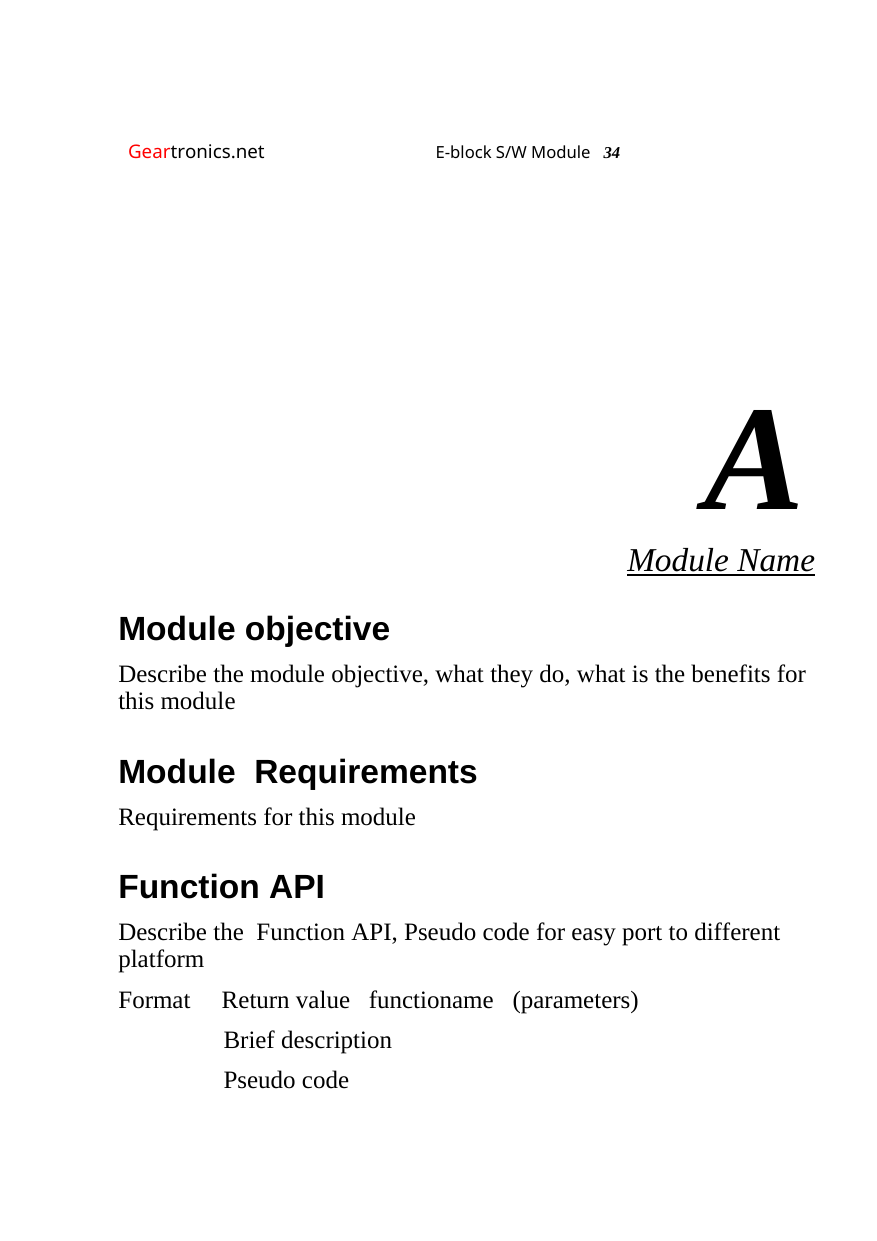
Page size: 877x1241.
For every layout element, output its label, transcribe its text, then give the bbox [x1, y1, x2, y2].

subtitle Module objective [118, 610, 818, 647]
text Describe the module objective, what they do, what is the benefits for this module [118, 660, 818, 715]
text Describe the Function API, Pseudo code for easy port to different platform [118, 918, 818, 973]
text Pseudo code [118, 1066, 818, 1094]
text Format Return value functioname (parameters) [118, 986, 818, 1013]
subtitle Module Requirements [118, 753, 818, 790]
text Brief description [118, 1026, 818, 1054]
subtitle Function API [118, 868, 818, 905]
title Module Name [118, 542, 818, 579]
text Requirements for this module [118, 803, 818, 830]
text A [118, 376, 818, 542]
